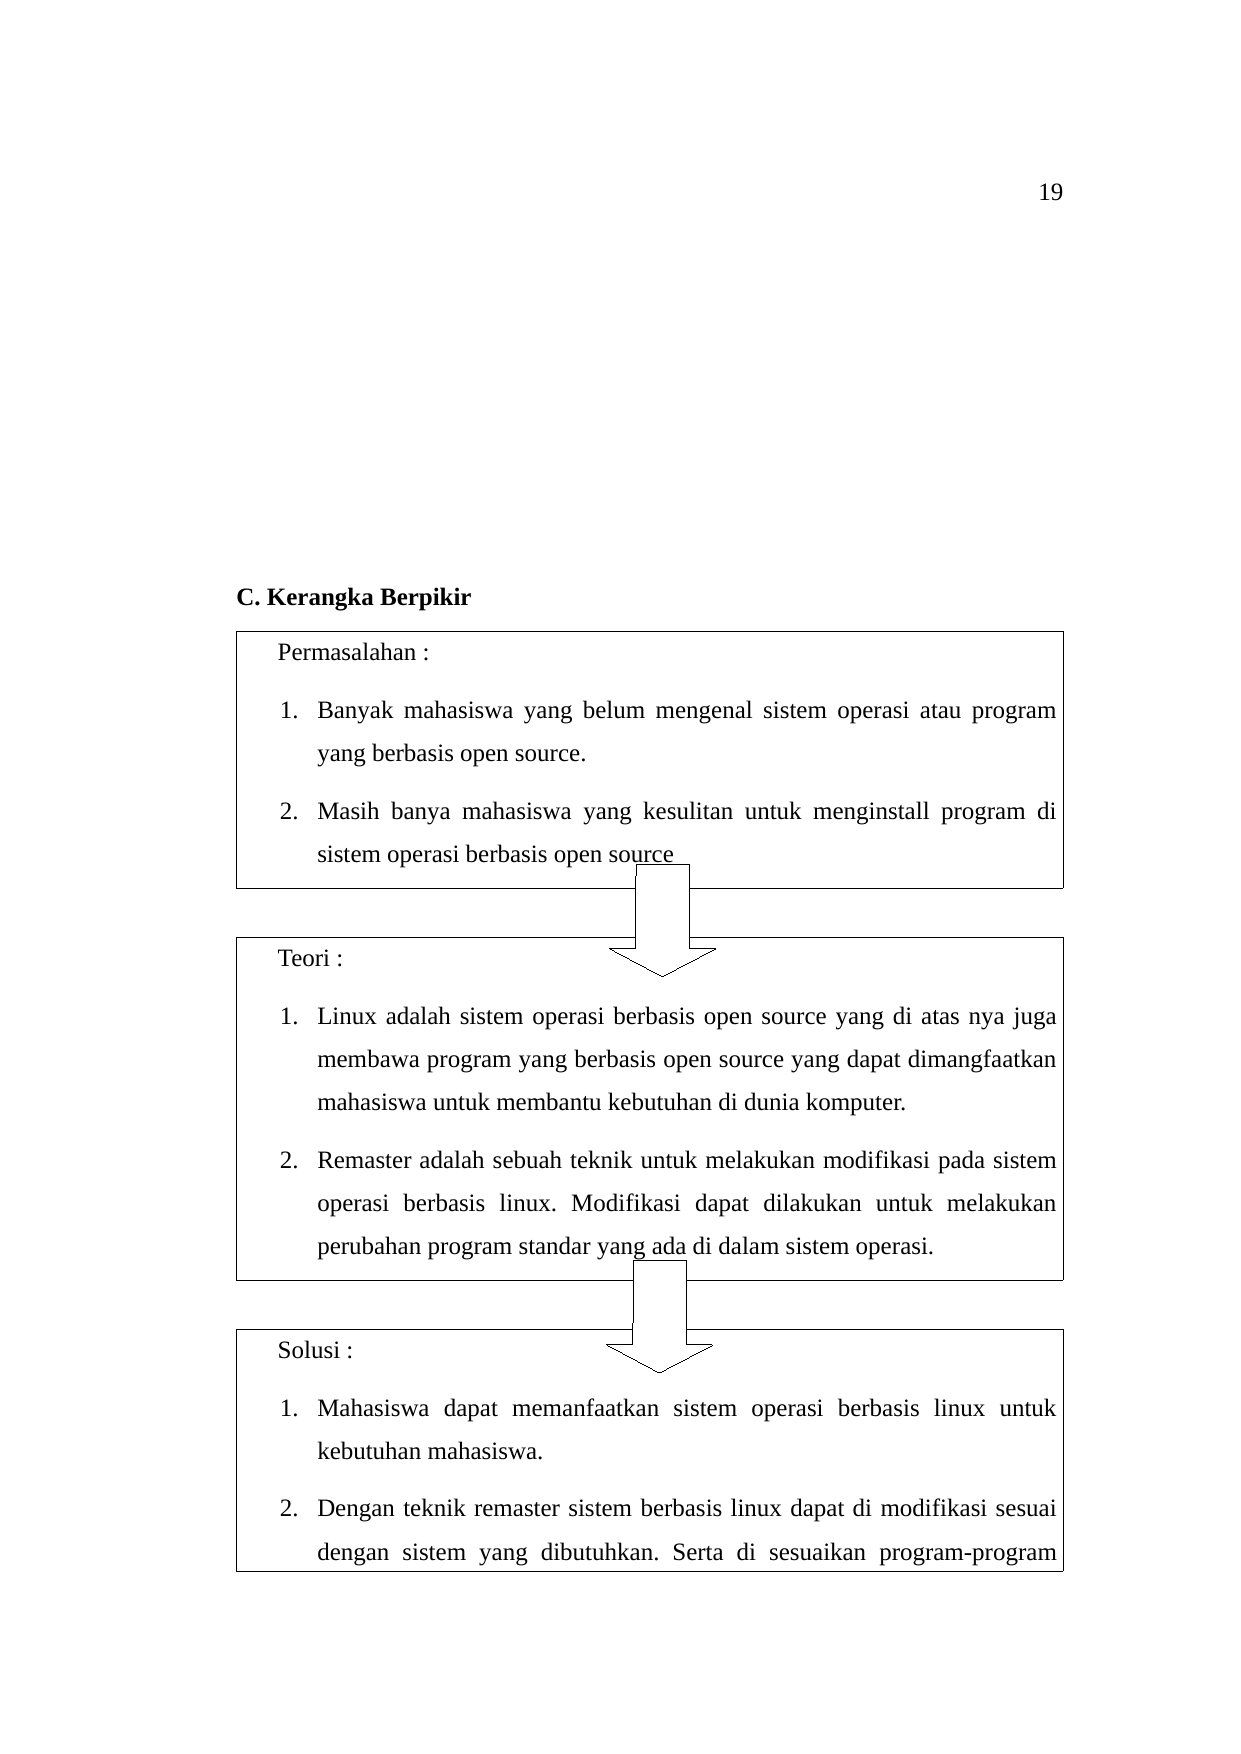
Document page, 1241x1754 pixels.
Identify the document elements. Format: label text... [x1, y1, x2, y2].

table_header Solusi : Mahasiswa dapat memanfaatkan sistem operasi berbasis linux untuk kebutuhan mahasiswa. Dengan teknik remaster sistem berbasis linux dapat di modifikasi sesuai dengan sistem yang dibutuhkan. Serta di sesuaikan program-program [237, 1330, 1063, 1571]
table_header Teori : Linux adalah sistem operasi berbasis open source yang di atas nya juga membawa program yang berbasis open source yang dapat dimangfaatkan mahasiswa untuk membantu kebutuhan di dunia komputer. Remaster adalah sebuah teknik untuk melakukan modifikasi pada sistem operasi berbasis linux. Modifikasi dapat dilakukan untuk melakukan perubahan program standar yang ada di dalam sistem operasi. [237, 938, 1063, 1280]
text C. Kerangka Berpikir [236, 582, 1063, 611]
table_header Permasalahan : Banyak mahasiswa yang belum mengenal sistem operasi atau program yang berbasis open source. Masih banya mahasiswa yang kesulitan untuk menginstall program di sistem operasi berbasis open source [237, 632, 1063, 888]
